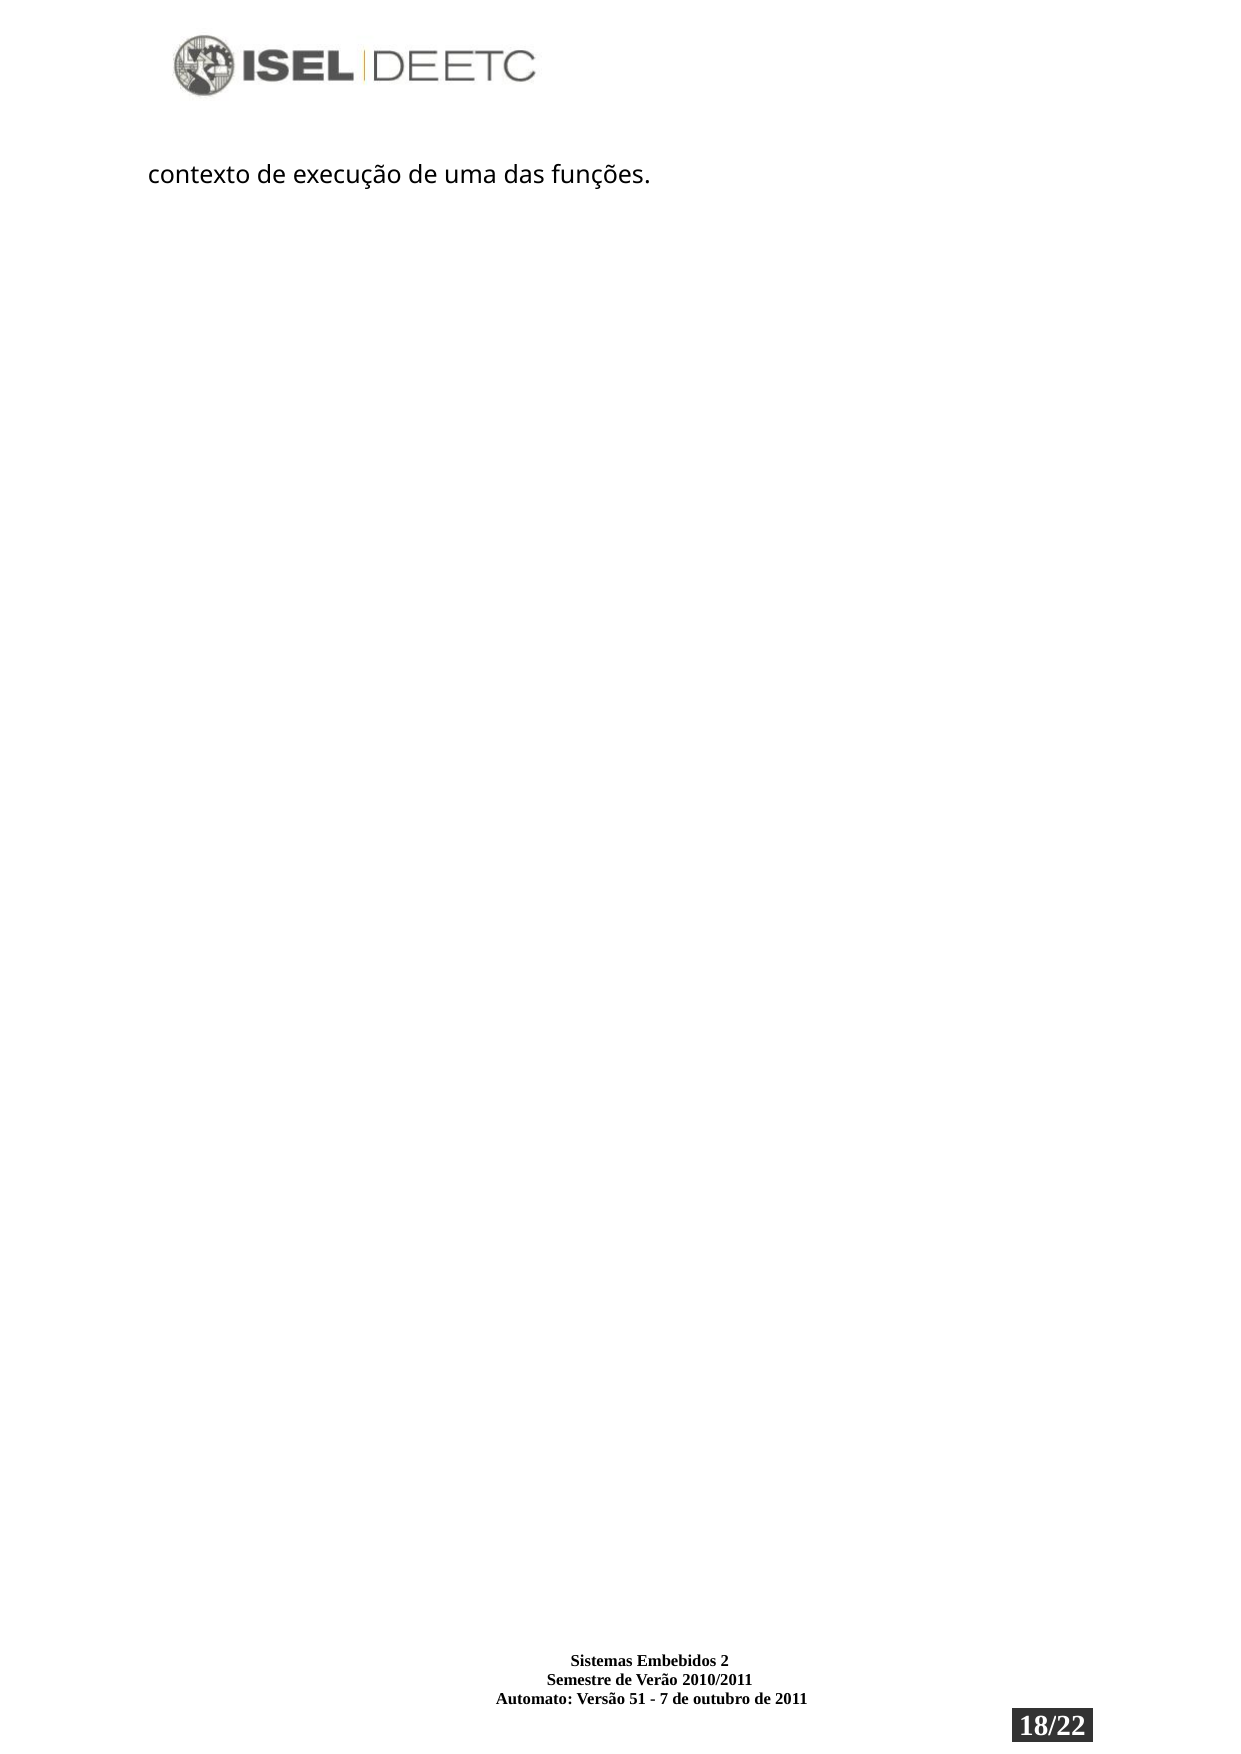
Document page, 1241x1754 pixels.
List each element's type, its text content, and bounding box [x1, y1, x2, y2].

picture [164, 20, 566, 121]
text contexto de execução de uma das funções. [148, 156, 1093, 190]
